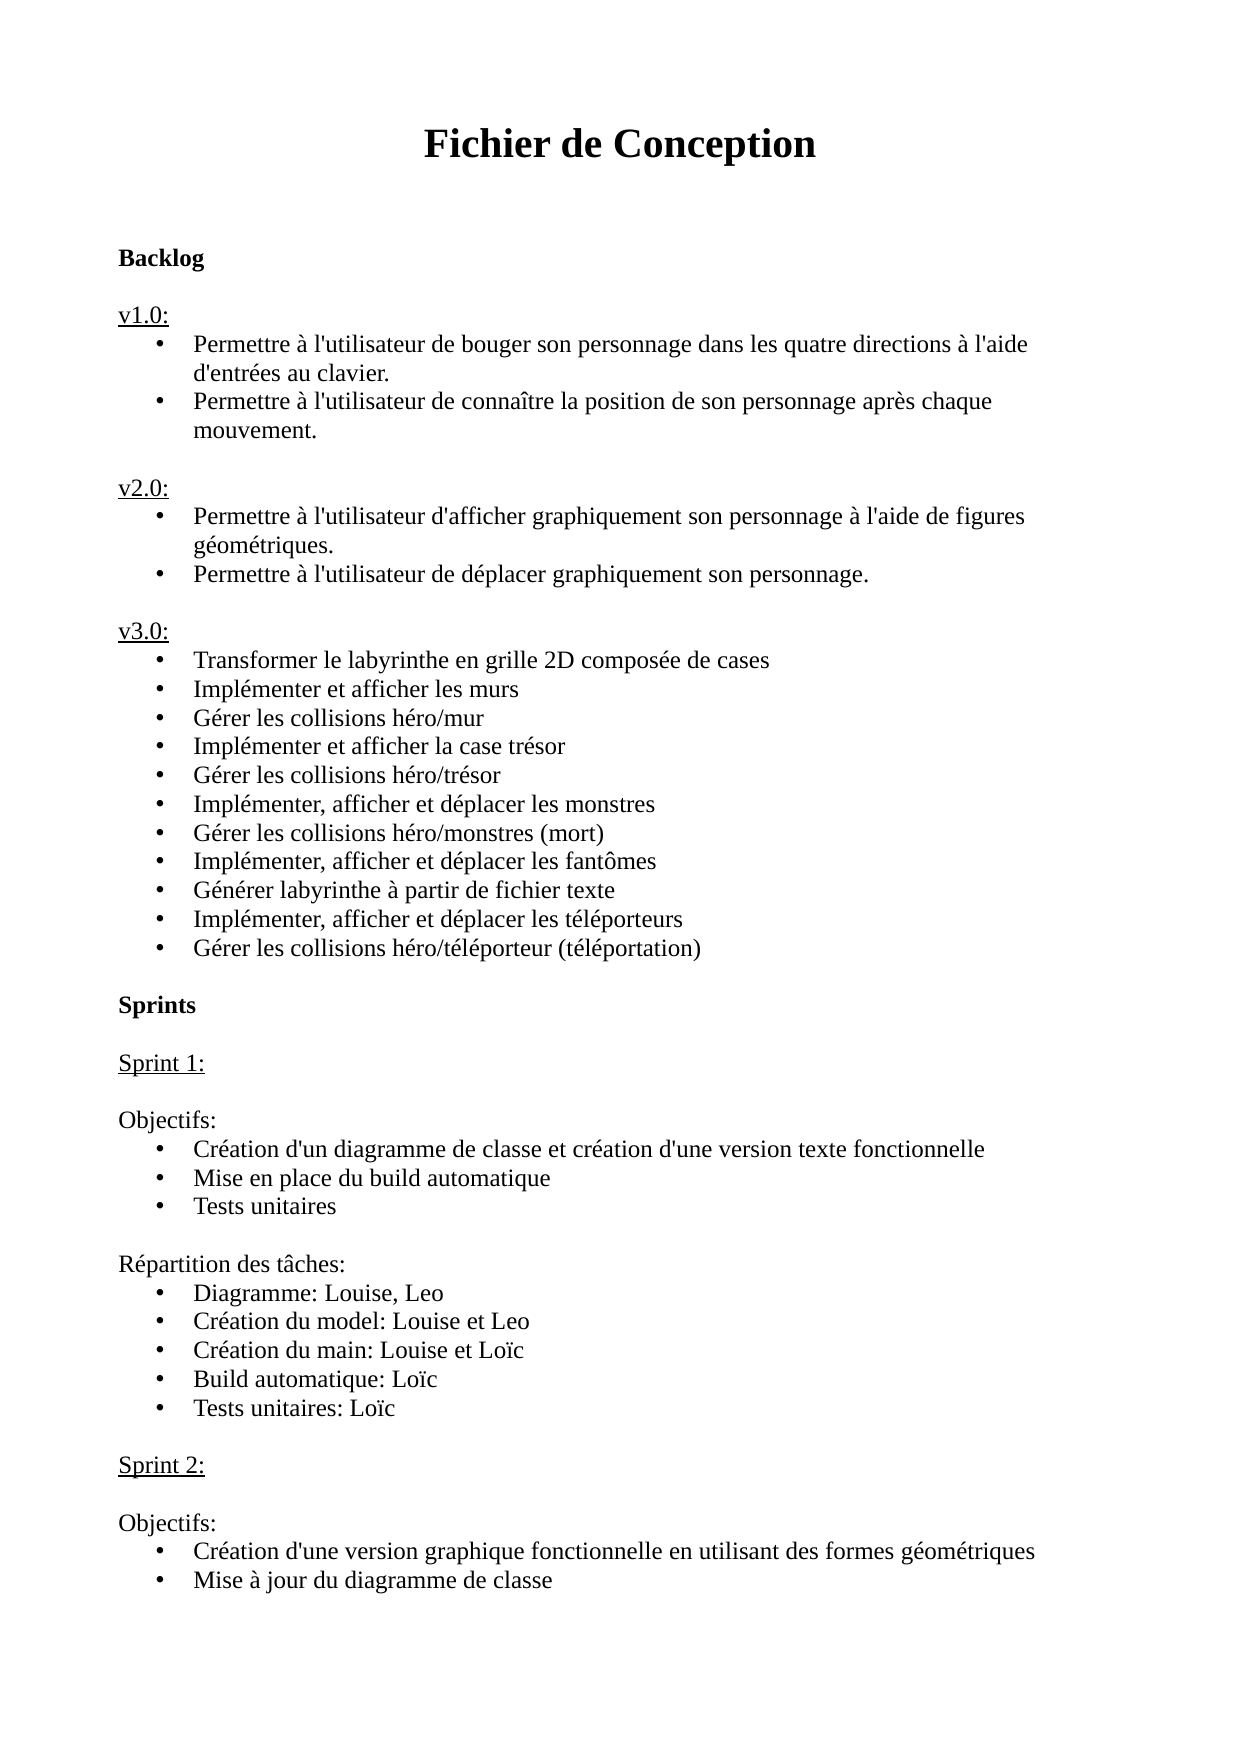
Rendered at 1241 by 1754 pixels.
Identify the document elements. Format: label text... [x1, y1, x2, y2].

text Sprint 1: [118, 1048, 1122, 1076]
list Permettre à l'utilisateur d'afficher graphiquement son personnage à l'aide de figures géométriques. [156, 501, 1122, 559]
list Implémenter, afficher et déplacer les fantômes [156, 846, 1122, 875]
text Répartition des tâches: [118, 1249, 1122, 1278]
list Tests unitaires [156, 1191, 1122, 1220]
list Diagramme: Louise, Leo [156, 1278, 1122, 1306]
list Implémenter et afficher les murs [156, 674, 1122, 703]
text Fichier de Conception [118, 118, 1122, 166]
list Implémenter, afficher et déplacer les monstres [156, 789, 1122, 818]
list Transformer le labyrinthe en grille 2D composée de cases [156, 645, 1122, 674]
list Générer labyrinthe à partir de fichier texte [156, 875, 1122, 904]
list Création d'un diagramme de classe et création d'une version texte fonctionnelle [156, 1134, 1122, 1163]
list Build automatique: Loïc [156, 1364, 1122, 1393]
text Backlog [118, 243, 1122, 271]
text v1.0: [118, 300, 1122, 329]
list Permettre à l'utilisateur de bouger son personnage dans les quatre directions à l'aide d'entrées au clavier. [156, 329, 1122, 386]
text v2.0: [118, 473, 1122, 501]
text v3.0: [118, 616, 1122, 645]
list Création du model: Louise et Leo [156, 1306, 1122, 1335]
list Implémenter, afficher et déplacer les téléporteurs [156, 904, 1122, 933]
list Gérer les collisions héro/mur [156, 703, 1122, 731]
text Objectifs: [118, 1105, 1122, 1134]
text Sprints [118, 990, 1122, 1019]
text Sprint 2: [118, 1450, 1122, 1479]
list Gérer les collisions héro/trésor [156, 760, 1122, 789]
list Gérer les collisions héro/téléporteur (téléportation) [156, 933, 1122, 961]
list Création du main: Louise et Loïc [156, 1335, 1122, 1364]
list Mise en place du build automatique [156, 1163, 1122, 1191]
list Gérer les collisions héro/monstres (mort) [156, 818, 1122, 846]
list Tests unitaires: Loïc [156, 1393, 1122, 1421]
list Création d'une version graphique fonctionnelle en utilisant des formes géométriques [156, 1536, 1122, 1565]
list Permettre à l'utilisateur de déplacer graphiquement son personnage. [156, 559, 1122, 588]
list Mise à jour du diagramme de classe [156, 1565, 1122, 1594]
text Objectifs: [118, 1508, 1122, 1536]
list Permettre à l'utilisateur de connaître la position de son personnage après chaque mouvement. [156, 386, 1122, 444]
list Implémenter et afficher la case trésor [156, 731, 1122, 760]
